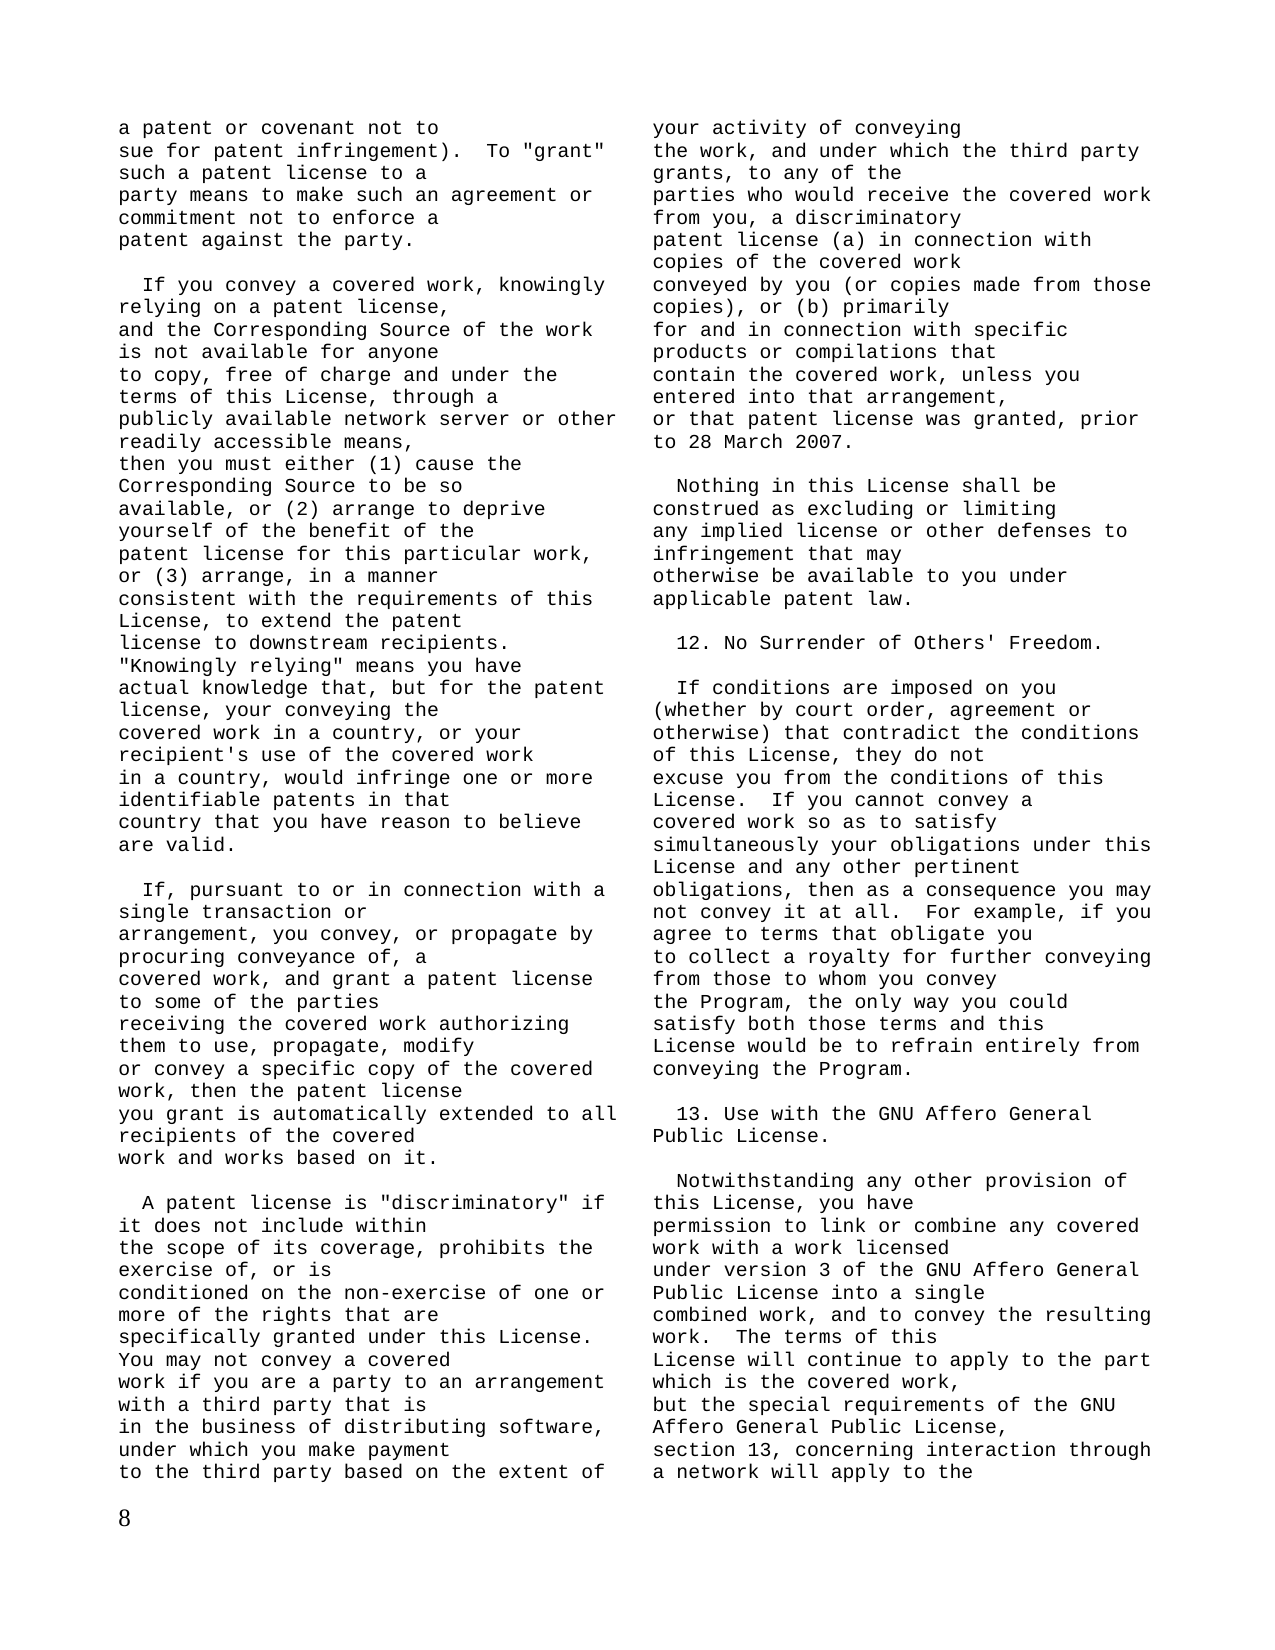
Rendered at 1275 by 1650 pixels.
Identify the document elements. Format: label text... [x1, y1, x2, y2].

text combined work, and to convey the resulting work. The terms of this [652, 1305, 1157, 1350]
text receiving the covered work authorizing them to use, propagate, modify [118, 1014, 622, 1059]
text the Program, the only way you could satisfy both those terms and this [652, 992, 1157, 1036]
text country that you have reason to believe are valid. [118, 812, 622, 857]
text under version 3 of the GNU Affero General Public License into a single [652, 1260, 1157, 1305]
text or that patent license was granted, prior to 28 March 2007. [652, 409, 1157, 454]
text your activity of conveying [652, 118, 1157, 141]
text patent license for this particular work, or (3) arrange, in a manner [118, 544, 622, 588]
text If you convey a covered work, knowingly relying on a patent license, [118, 275, 622, 320]
text If, pursuant to or in connection with a single transaction or [118, 879, 622, 924]
text arrangement, you convey, or propagate by procuring conveyance of, a [118, 924, 622, 969]
text covered work so as to satisfy simultaneously your obligations under this [652, 812, 1157, 857]
text but the special requirements of the GNU Affero General Public License, [652, 1395, 1157, 1439]
text for and in connection with specific products or compilations that [652, 320, 1157, 364]
text Notwithstanding any other provision of this License, you have [652, 1171, 1157, 1216]
text actual knowledge that, but for the patent license, your conveying the [118, 678, 622, 723]
text covered work in a country, or your recipient's use of the covered work [118, 723, 622, 768]
text a patent or covenant not to [118, 118, 622, 141]
text then you must either (1) cause the Corresponding Source to be so [118, 454, 622, 499]
text you grant is automatically extended to all recipients of the covered [118, 1103, 622, 1148]
text consistent with the requirements of this License, to extend the patent [118, 588, 622, 633]
text excuse you from the conditions of this License. If you cannot convey a [652, 768, 1157, 812]
text permission to link or combine any covered work with a work licensed [652, 1216, 1157, 1260]
text License would be to refrain entirely from conveying the Program. [652, 1036, 1157, 1081]
text license to downstream recipients. "Knowingly relying" means you have [118, 633, 622, 678]
text to the third party based on the extent of [118, 1462, 622, 1484]
text contain the covered work, unless you entered into that arrangement, [652, 364, 1157, 409]
text 13. Use with the GNU Affero General Public License. [652, 1103, 1157, 1148]
text otherwise) that contradict the conditions of this License, they do not [652, 723, 1157, 768]
text License and any other pertinent obligations, then as a consequence you may [652, 857, 1157, 902]
text If conditions are imposed on you (whether by court order, agreement or [652, 678, 1157, 723]
text any implied license or other defenses to infringement that may [652, 521, 1157, 566]
text in a country, would infringe one or more identifiable patents in that [118, 768, 622, 812]
text otherwise be available to you under applicable patent law. [652, 566, 1157, 611]
text party means to make such an agreement or commitment not to enforce a [118, 185, 622, 230]
text specifically granted under this License. You may not convey a covered [118, 1327, 622, 1372]
text the work, and under which the third party grants, to any of the [652, 141, 1157, 185]
text in the business of distributing software, under which you make payment [118, 1417, 622, 1462]
text patent against the party. [118, 230, 622, 252]
text covered work, and grant a patent license to some of the parties [118, 969, 622, 1014]
text A patent license is "discriminatory" if it does not include within [118, 1193, 622, 1238]
text and the Corresponding Source of the work is not available for anyone [118, 320, 622, 364]
text or convey a specific copy of the covered work, then the patent license [118, 1059, 622, 1103]
text section 13, concerning interaction through a network will apply to the [652, 1439, 1157, 1484]
text to copy, free of charge and under the terms of this License, through a [118, 364, 622, 409]
text sue for patent infringement). To "grant" such a patent license to a [118, 141, 622, 185]
text conditioned on the non-exercise of one or more of the rights that are [118, 1283, 622, 1327]
text License will continue to apply to the part which is the covered work, [652, 1350, 1157, 1395]
text parties who would receive the covered work from you, a discriminatory [652, 185, 1157, 230]
text work if you are a party to an arrangement with a third party that is [118, 1372, 622, 1417]
text Nothing in this License shall be construed as excluding or limiting [652, 476, 1157, 521]
text available, or (2) arrange to deprive yourself of the benefit of the [118, 499, 622, 544]
text work and works based on it. [118, 1148, 622, 1171]
text patent license (a) in connection with copies of the covered work [652, 230, 1157, 275]
text publicly available network server or other readily accessible means, [118, 409, 622, 454]
text conveyed by you (or copies made from those copies), or (b) primarily [652, 275, 1157, 320]
text to collect a royalty for further conveying from those to whom you convey [652, 947, 1157, 992]
text 12. No Surrender of Others' Freedom. [652, 633, 1157, 656]
text not convey it at all. For example, if you agree to terms that obligate you [652, 902, 1157, 947]
text the scope of its coverage, prohibits the exercise of, or is [118, 1238, 622, 1283]
